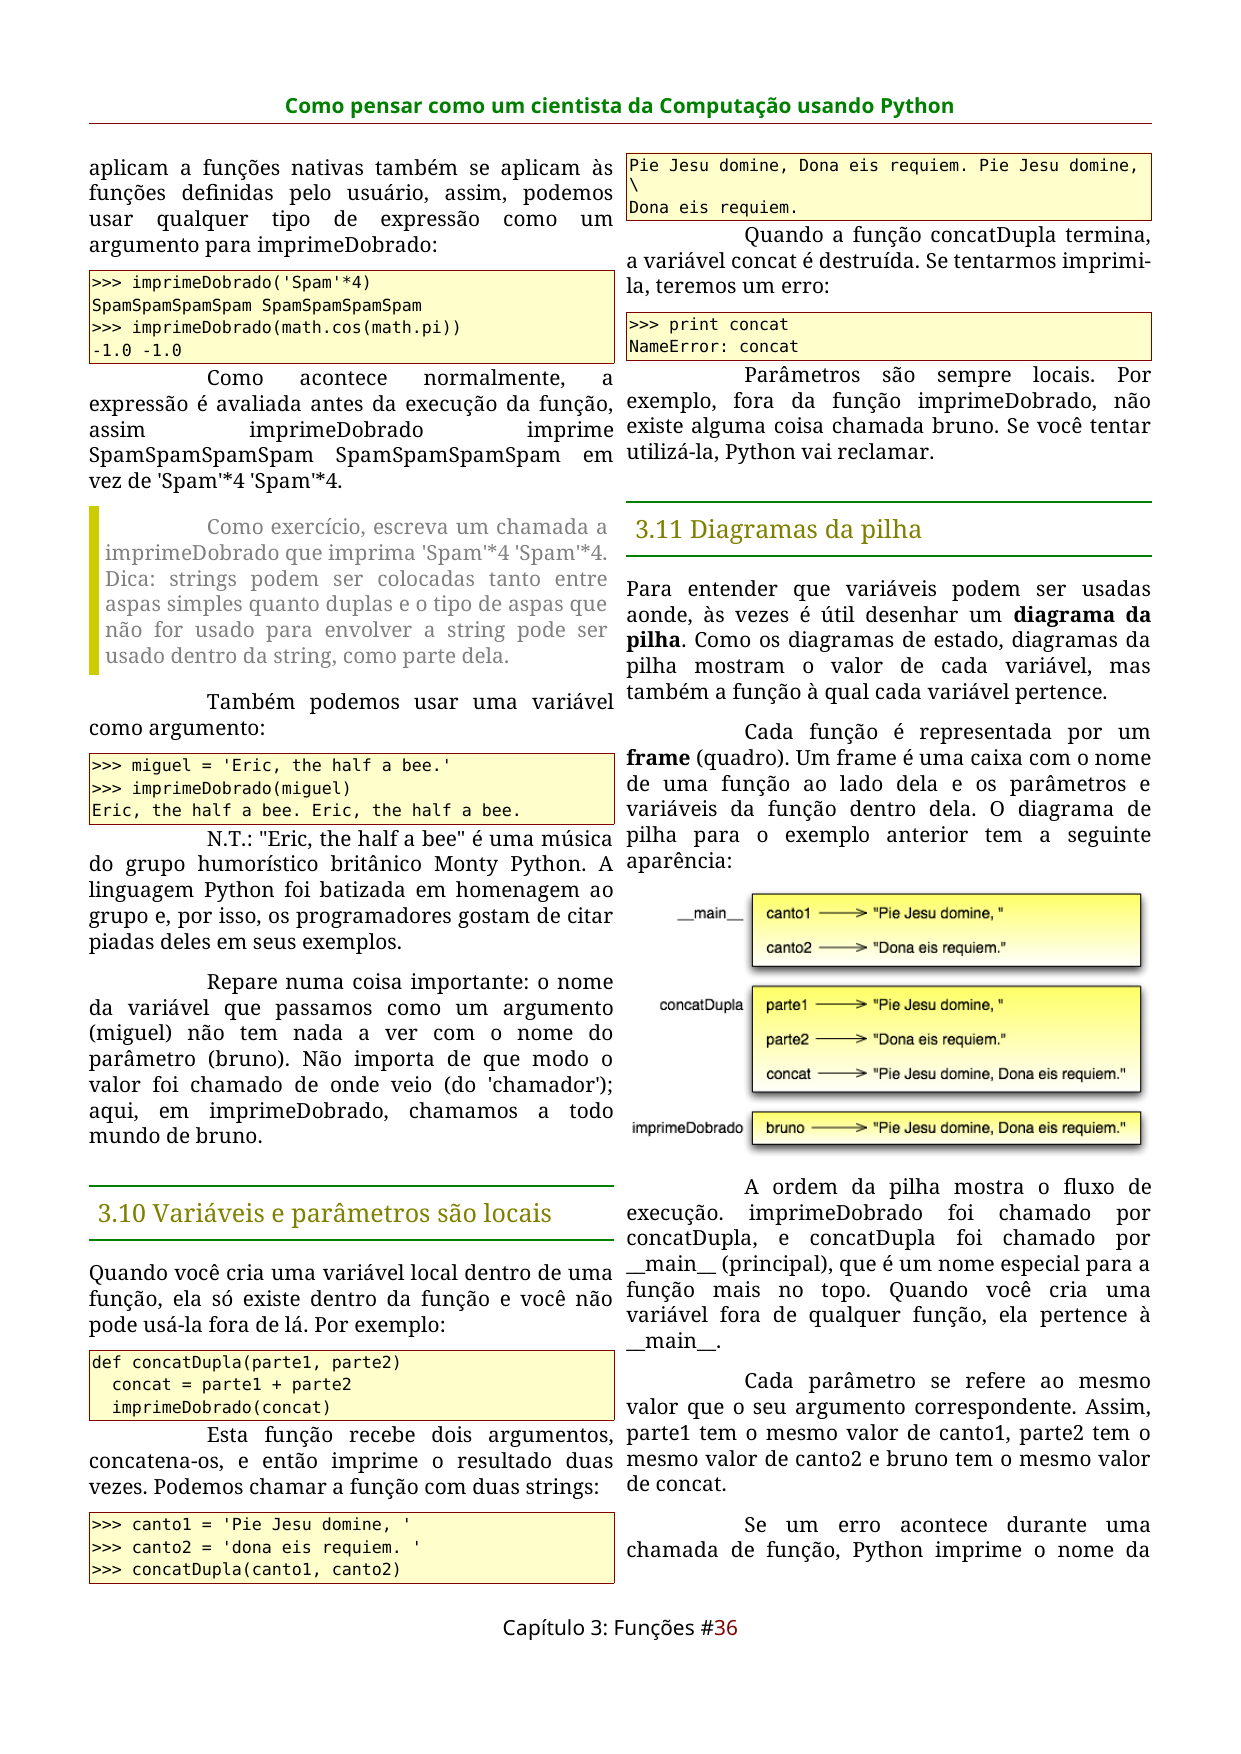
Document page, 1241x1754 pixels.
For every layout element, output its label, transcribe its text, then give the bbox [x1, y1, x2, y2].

text >>> imprimeDobrado(math.cos(math.pi)) [90, 315, 614, 337]
text Esta função recebe dois argumentos, concatena-os, e então imprime o resultado duas vezes. Podemos chamar a função com duas strings: [88, 1420, 614, 1500]
text >>> imprimeDobrado('Spam'*4) [90, 271, 614, 292]
text Quando a função concatDupla termina, a variável concat é destruída. Se tentarmos imprimi-la, teremos um erro: [626, 221, 1152, 300]
text SpamSpamSpamSpam SpamSpamSpamSpam [90, 292, 614, 315]
text >>> print concat [627, 313, 1151, 334]
picture [626, 886, 1152, 1160]
text >>> canto2 = 'dona eis requiem. ' [90, 1534, 614, 1557]
text Pie Jesu domine, Dona eis requiem. Pie Jesu domine, \ [627, 154, 1151, 194]
text Também podemos usar uma variável como argumento: [88, 687, 614, 741]
text imprimeDobrado(concat) [90, 1395, 614, 1420]
text >>> miguel = 'Eric, the half a bee.' [90, 754, 614, 776]
text Para entender que variáveis podem ser usadas aonde, às vezes é útil desenhar um diagrama da pilha. Como os diagramas de estado, diagramas da pilha mostram o valor de cada variável, mas também a função à qual cada variável pertence. [626, 574, 1152, 705]
text -1.0 -1.0 [90, 337, 614, 363]
text Quando você cria uma variável local dentro de uma função, ela só existe dentro da função e você não pode usá-la fora de lá. Por exemplo: [88, 1258, 614, 1338]
text aplicam a funções nativas também se aplicam às funções definidas pelo usuário, assim, podemos usar qualquer tipo de expressão como um argumento para imprimeDobrado: [88, 152, 614, 258]
text Como exercício, escreva um chamada a imprimeDobrado que imprima 'Spam'*4 'Spam'*4. Dica: strings podem ser colocadas tanto entre aspas simples quanto duplas e o tipo de aspas que não for usado para envolver a string pode ser usado dentro da string, como parte dela. [99, 506, 614, 675]
text Cada função é representada por um frame (quadro). Um frame é uma caixa com o nome de uma função ao lado dela e os parâmetros e variáveis da função dentro dela. O diagrama de pilha para o exemplo anterior tem a seguinte aparência: [626, 717, 1152, 874]
text Repare numa coisa importante: o nome da variável que passamos como um argumento (miguel) não tem nada a ver com o nome do parâmetro (bruno). Não importa de que modo o valor foi chamado de onde veio (do 'chamador'); aqui, em imprimeDobrado, chamamos a todo mundo de bruno. [88, 967, 614, 1150]
text >>> imprimeDobrado(miguel) [90, 776, 614, 798]
subtitle 3.11 Diagramas da pilha [626, 503, 1152, 555]
text Dona eis requiem. [627, 194, 1151, 220]
text N.T.: "Eric, the half a bee" é uma música do grupo humorístico britânico Monty Python. A linguagem Python foi batizada em homenagem ao grupo e, por isso, os programadores gostam de citar piadas deles em seus exemplos. [88, 824, 614, 955]
text Parâmetros são sempre locais. Por exemplo, fora da função imprimeDobrado, não existe alguma coisa chamada bruno. Se você tentar utilizá-la, Python vai reclamar. [626, 361, 1152, 466]
text Cada parâmetro se refere ao mesmo valor que o seu argumento correspondente. Assim, parte1 tem o mesmo valor de canto1, parte2 tem o mesmo valor de canto2 e bruno tem o mesmo valor de concat. [626, 1366, 1152, 1498]
text Eric, the half a bee. Eric, the half a bee. [90, 798, 614, 824]
text Como acontece normalmente, a expressão é avaliada antes da execução da função, assim imprimeDobrado imprime SpamSpamSpamSpam SpamSpamSpamSpam em vez de 'Spam'*4 'Spam'*4. [88, 363, 614, 494]
text NameError: concat [627, 334, 1151, 360]
subtitle 3.10 Variáveis e parâmetros são locais [88, 1186, 614, 1241]
text >>> concatDupla(canto1, canto2) [90, 1557, 614, 1583]
text Se um erro acontece durante uma chamada de função, Python imprime o nome da [626, 1509, 1152, 1564]
text concat = parte1 + parte2 [90, 1372, 614, 1395]
text A ordem da pilha mostra o fluxo de execução. imprimeDobrado foi chamado por concatDupla, e concatDupla foi chamado por __main__ (principal), que é um nome especial para a função mais no topo. Quando você cria uma variável fora de qualquer função, ela pertence à __main__. [626, 1172, 1152, 1354]
text def concatDupla(parte1, parte2) [90, 1351, 614, 1372]
text >>> canto1 = 'Pie Jesu domine, ' [90, 1513, 614, 1534]
